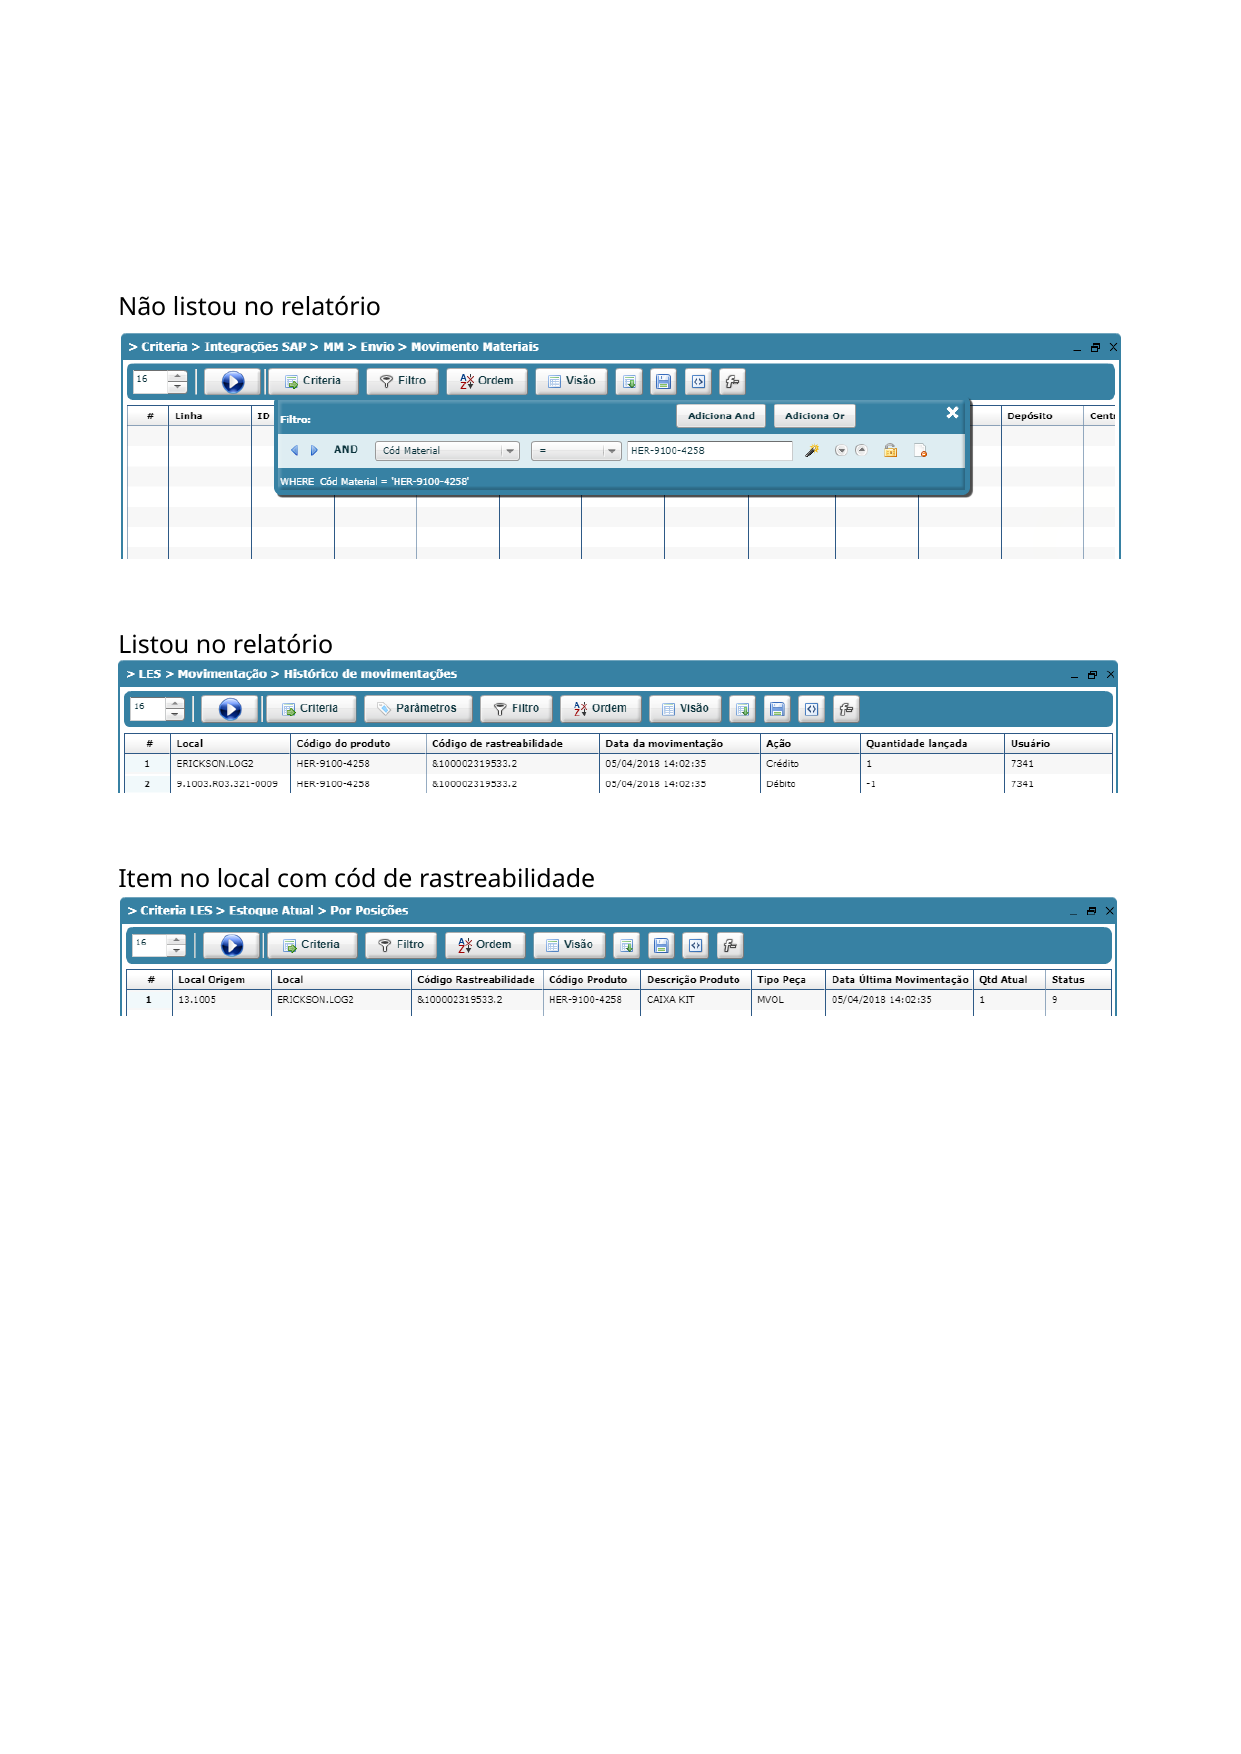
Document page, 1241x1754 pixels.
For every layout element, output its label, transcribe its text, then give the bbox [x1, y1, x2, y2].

text Listou no relatório [118, 627, 1122, 660]
picture [118, 894, 1123, 1016]
picture [118, 322, 1123, 559]
text Não listou no relatório [118, 288, 1122, 322]
text Item no local com cód de rastreabilidade [118, 860, 1122, 894]
picture [118, 660, 1123, 793]
